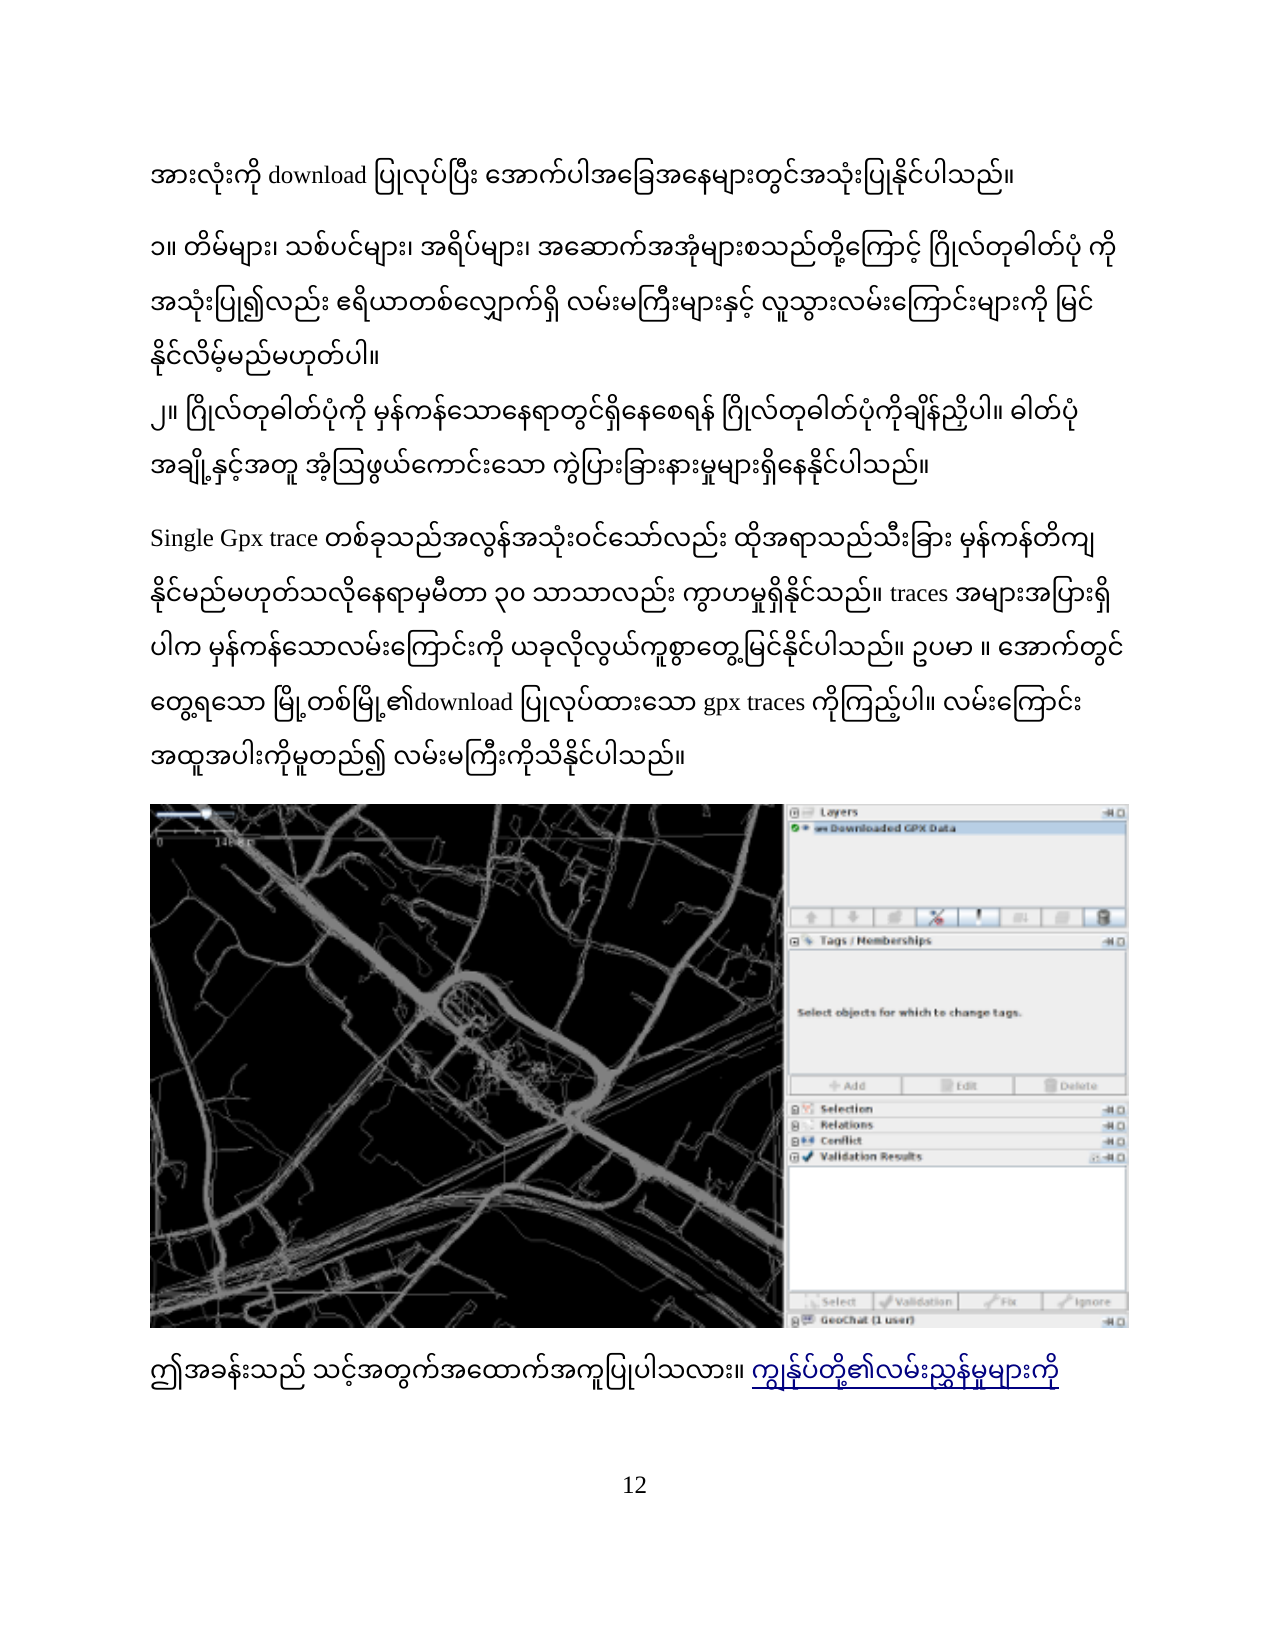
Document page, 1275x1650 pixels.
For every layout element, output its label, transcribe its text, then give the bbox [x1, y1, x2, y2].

picture [150, 804, 1129, 1328]
text ၁။ တိမ်များ၊ သစ်ပင်များ၊ အရိပ်များ၊ အဆောက်အအုံများစသည်တို့ကြောင့် ဂြိုလ်တုဓါတ်ပုံ ကိုအသုံးပြု၍လည်း ဧရိယာတစ်လျှောက်ရှိ လမ်းမကြီးများနှင့် လူသွားလမ်းကြောင်းများကို မြင်နိုင်လိမ့်မည်မဟုတ်ပါ။ ၂။ ဂြိုလ်တုဓါတ်ပုံကို မှန်ကန်သောနေရာတွင်ရှိနေစေရန် ဂြိုလ်တုဓါတ်ပုံကိုချိန်ညှိပါ။ ဓါတ်ပုံအချို့နှင့်အတူ အံ့ဩဖွယ်ကောင်းသော ကွဲပြားခြားနားမှုများရှိနေနိုင်ပါသည်။ [150, 222, 1125, 495]
text အားလုံးကို download ပြုလုပ်ပြီး အောက်ပါအခြေအနေများတွင်အသုံးပြုနိုင်ပါသည်။ [150, 150, 1125, 204]
text Single Gpx trace တစ်ခုသည်အလွန်အသုံးဝင်သော်လည်း ထိုအရာသည်သီးခြား မှန်ကန်တိကျနိုင်မည်မဟုတ်သလိုနေရာမှမီတာ ၃၀ သာသာလည်း ကွာဟမှုရှိနိုင်သည်။ traces အများအပြားရှိပါက မှန်ကန်သောလမ်းကြောင်းကို ယခုလိုလွယ်ကူစွာတွေ့မြင်နိုင်ပါသည်။ ဥပမာ ။ အောက်တွင်တွေ့ရသော မြို့တစ်မြို့၏download ပြုလုပ်ထားသော gpx traces ကိုကြည့်ပါ။ လမ်းကြောင်းအထူအပါးကိုမူတည်၍ လမ်းမကြီးကိုသိနိုင်ပါသည်။ [150, 513, 1125, 786]
text ဤအခန်းသည် သင့်အတွက်အထောက်အကူပြုပါသလား။ ကျွန်ုပ်တို့၏လမ်းညွှန်မှုများကို [150, 1345, 1125, 1400]
